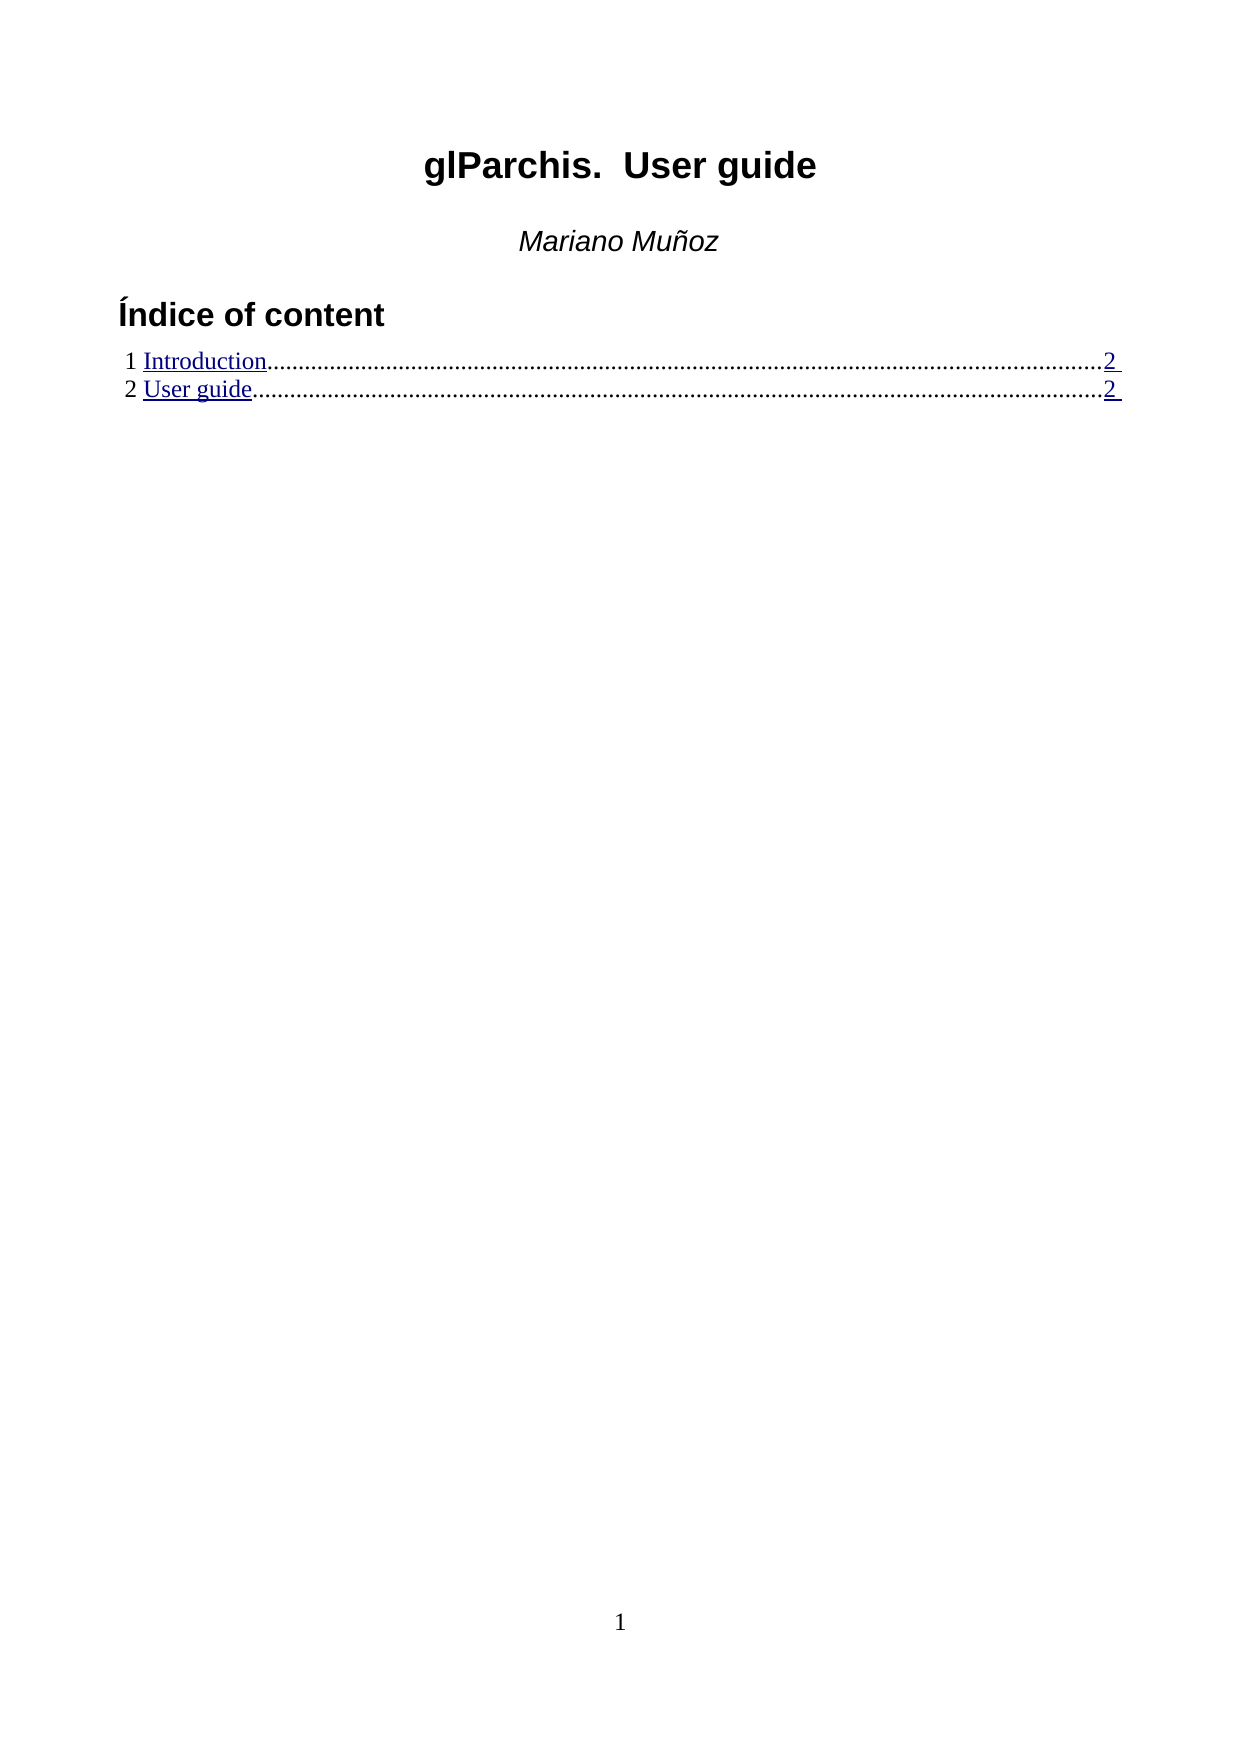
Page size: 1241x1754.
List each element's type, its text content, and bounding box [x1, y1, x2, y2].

text 1 Introduction 2 [118, 346, 1122, 374]
subtitle Mariano Muñoz [118, 224, 1122, 257]
text 2 User guide 2 [118, 374, 1122, 403]
subtitle Índice of content [118, 295, 1122, 333]
title glParchis. User guide [118, 143, 1122, 186]
